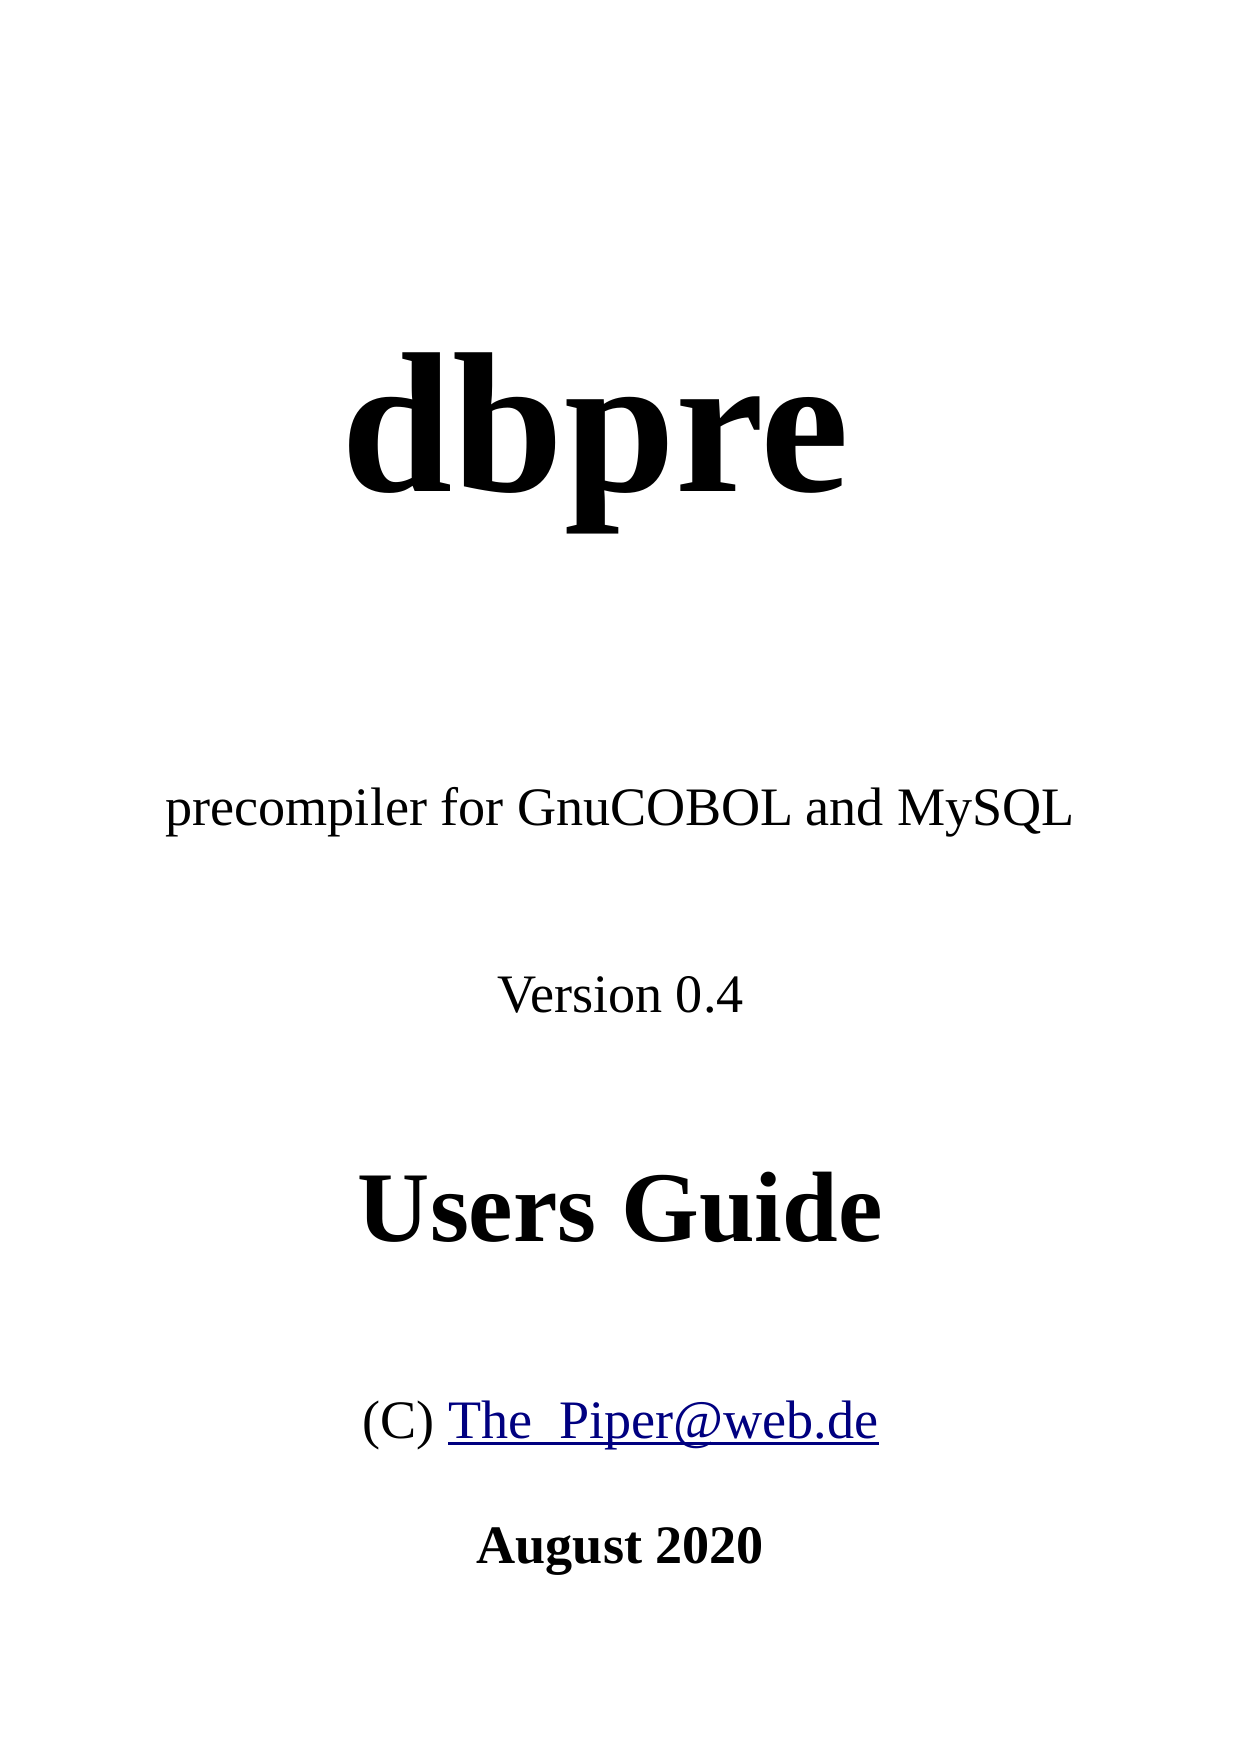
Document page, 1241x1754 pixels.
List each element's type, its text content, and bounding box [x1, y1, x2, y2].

text dbpre [118, 305, 1122, 535]
text Users Guide [118, 1148, 1122, 1263]
text Version 0.4 [118, 961, 1122, 1024]
text precompiler for GnuCOBOL and MySQL [118, 774, 1122, 837]
text (C) The_Piper@web.de [118, 1388, 1122, 1450]
text August 2020 [118, 1512, 1122, 1575]
